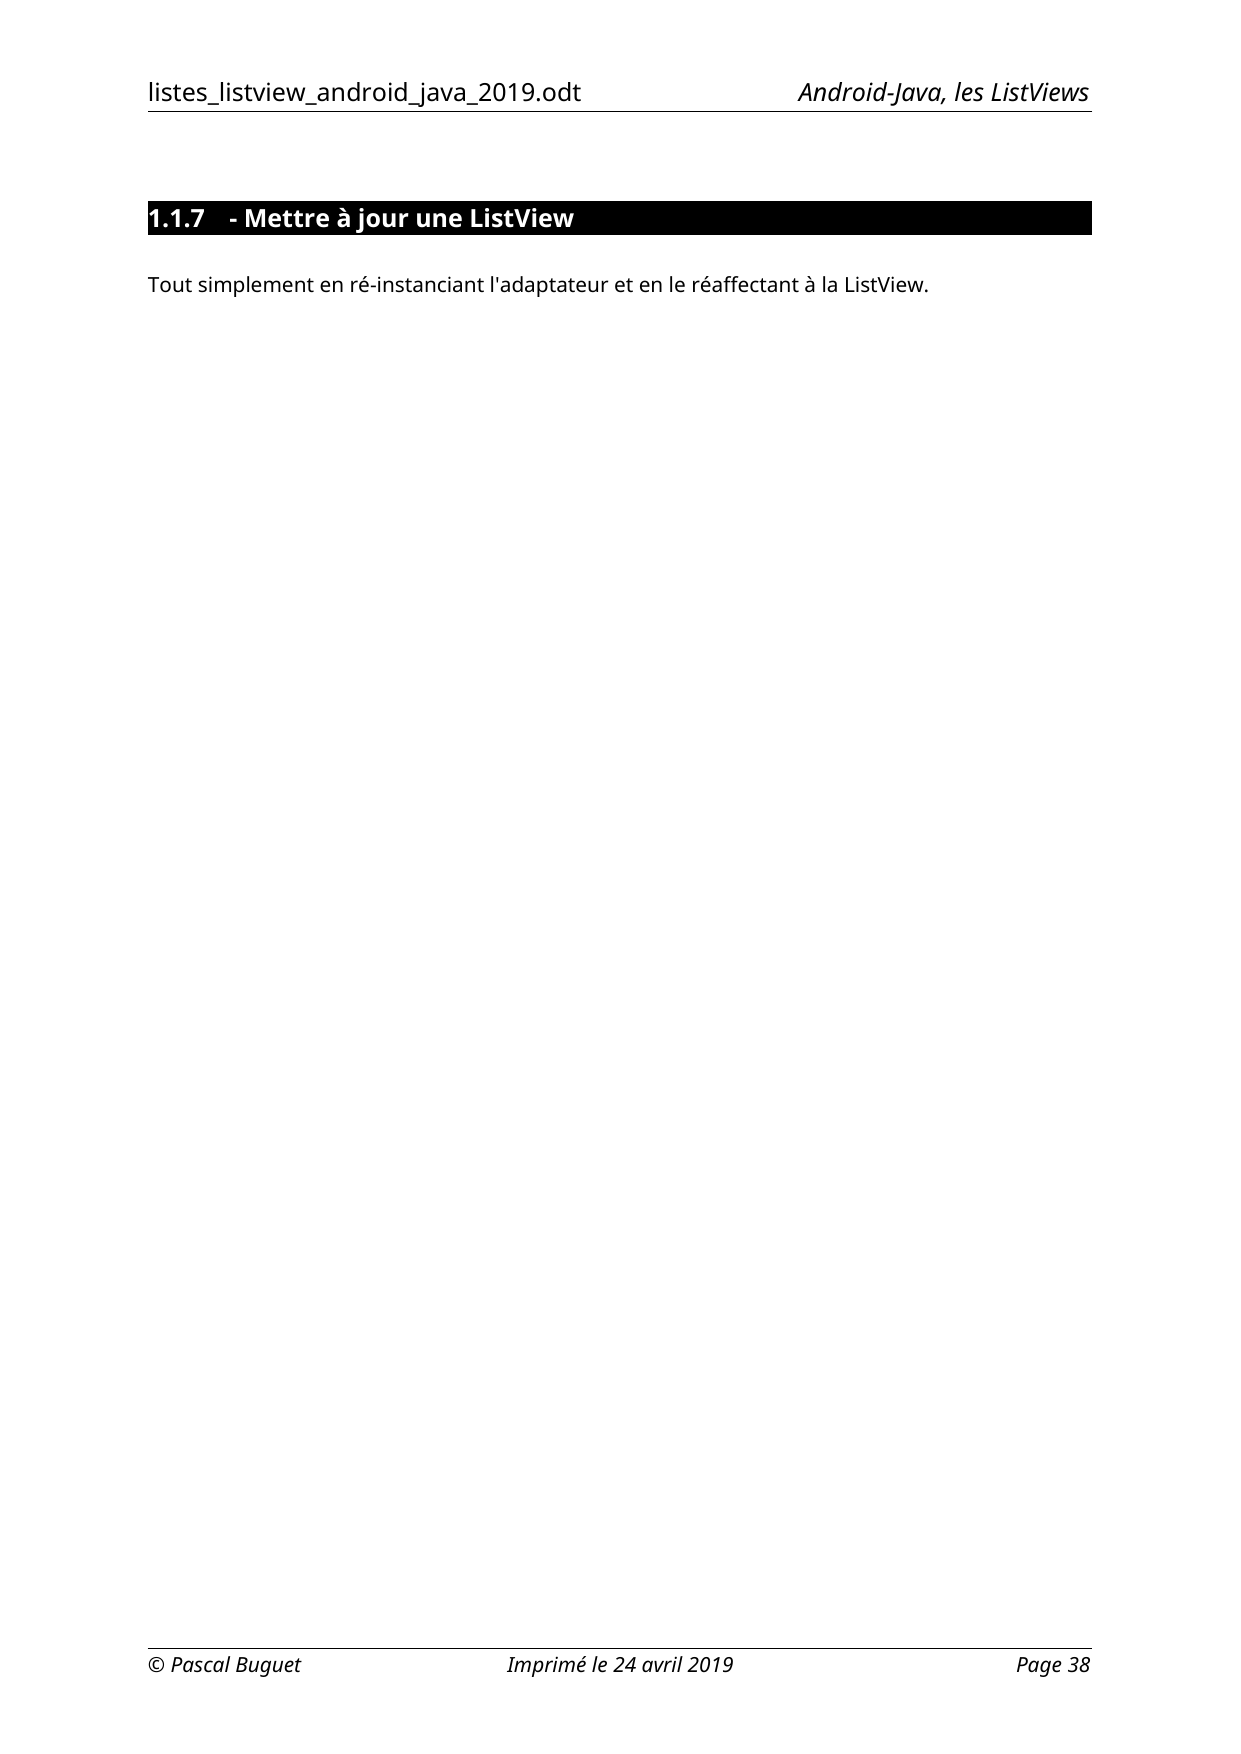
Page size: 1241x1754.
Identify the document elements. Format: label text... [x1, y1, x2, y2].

subtitle - Mettre à jour une ListView [148, 201, 1092, 235]
text Tout simplement en ré-instanciant l'adaptateur et en le réaffectant à la ListView. [148, 270, 1092, 298]
